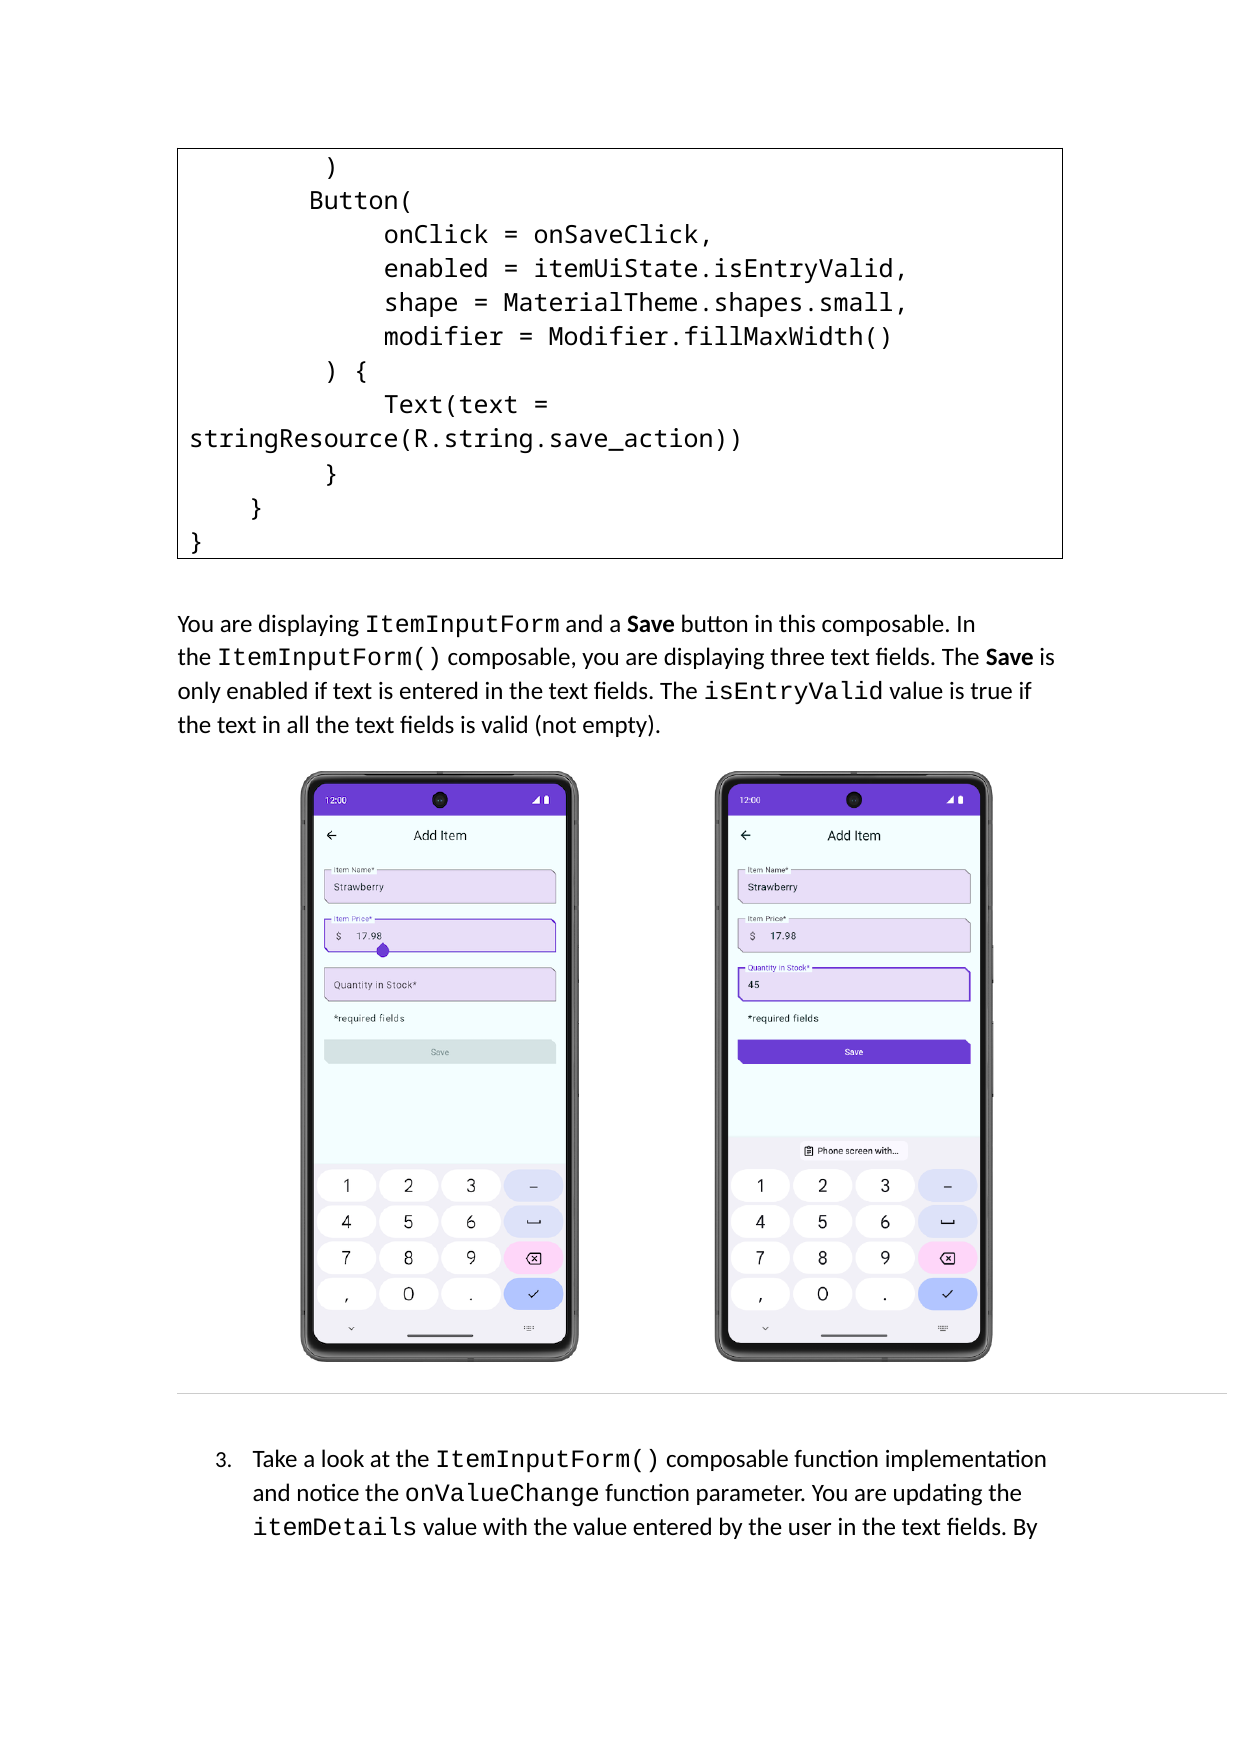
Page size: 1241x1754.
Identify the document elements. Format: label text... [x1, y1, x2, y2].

text You are displaying ItemInputForm and a Save button in this composable. In the ItemInputForm() composable, you are displaying three text fields. The Save is only enabled if text is entered in the text fields. The isEntryValid value is true if the text in all the text fields is valid (not empty). [177, 608, 1063, 740]
table_header ) Button( onClick = onSaveClick, enabled = itemUiState.isEntryValid, shape = MaterialTheme.shapes.small, modifier = Modifier.fillMaxWidth() ) { Text(text = stringResource(R.string.save_action)) } } } [178, 149, 1062, 557]
table_header [702, 759, 1227, 1392]
table_header [177, 759, 702, 1392]
list Take a look at the ItemInputForm() composable function implementation and notice the onValueChange function parameter. You are updating the itemDetails value with the value entered by the user in the text fields. By [215, 1443, 1063, 1543]
